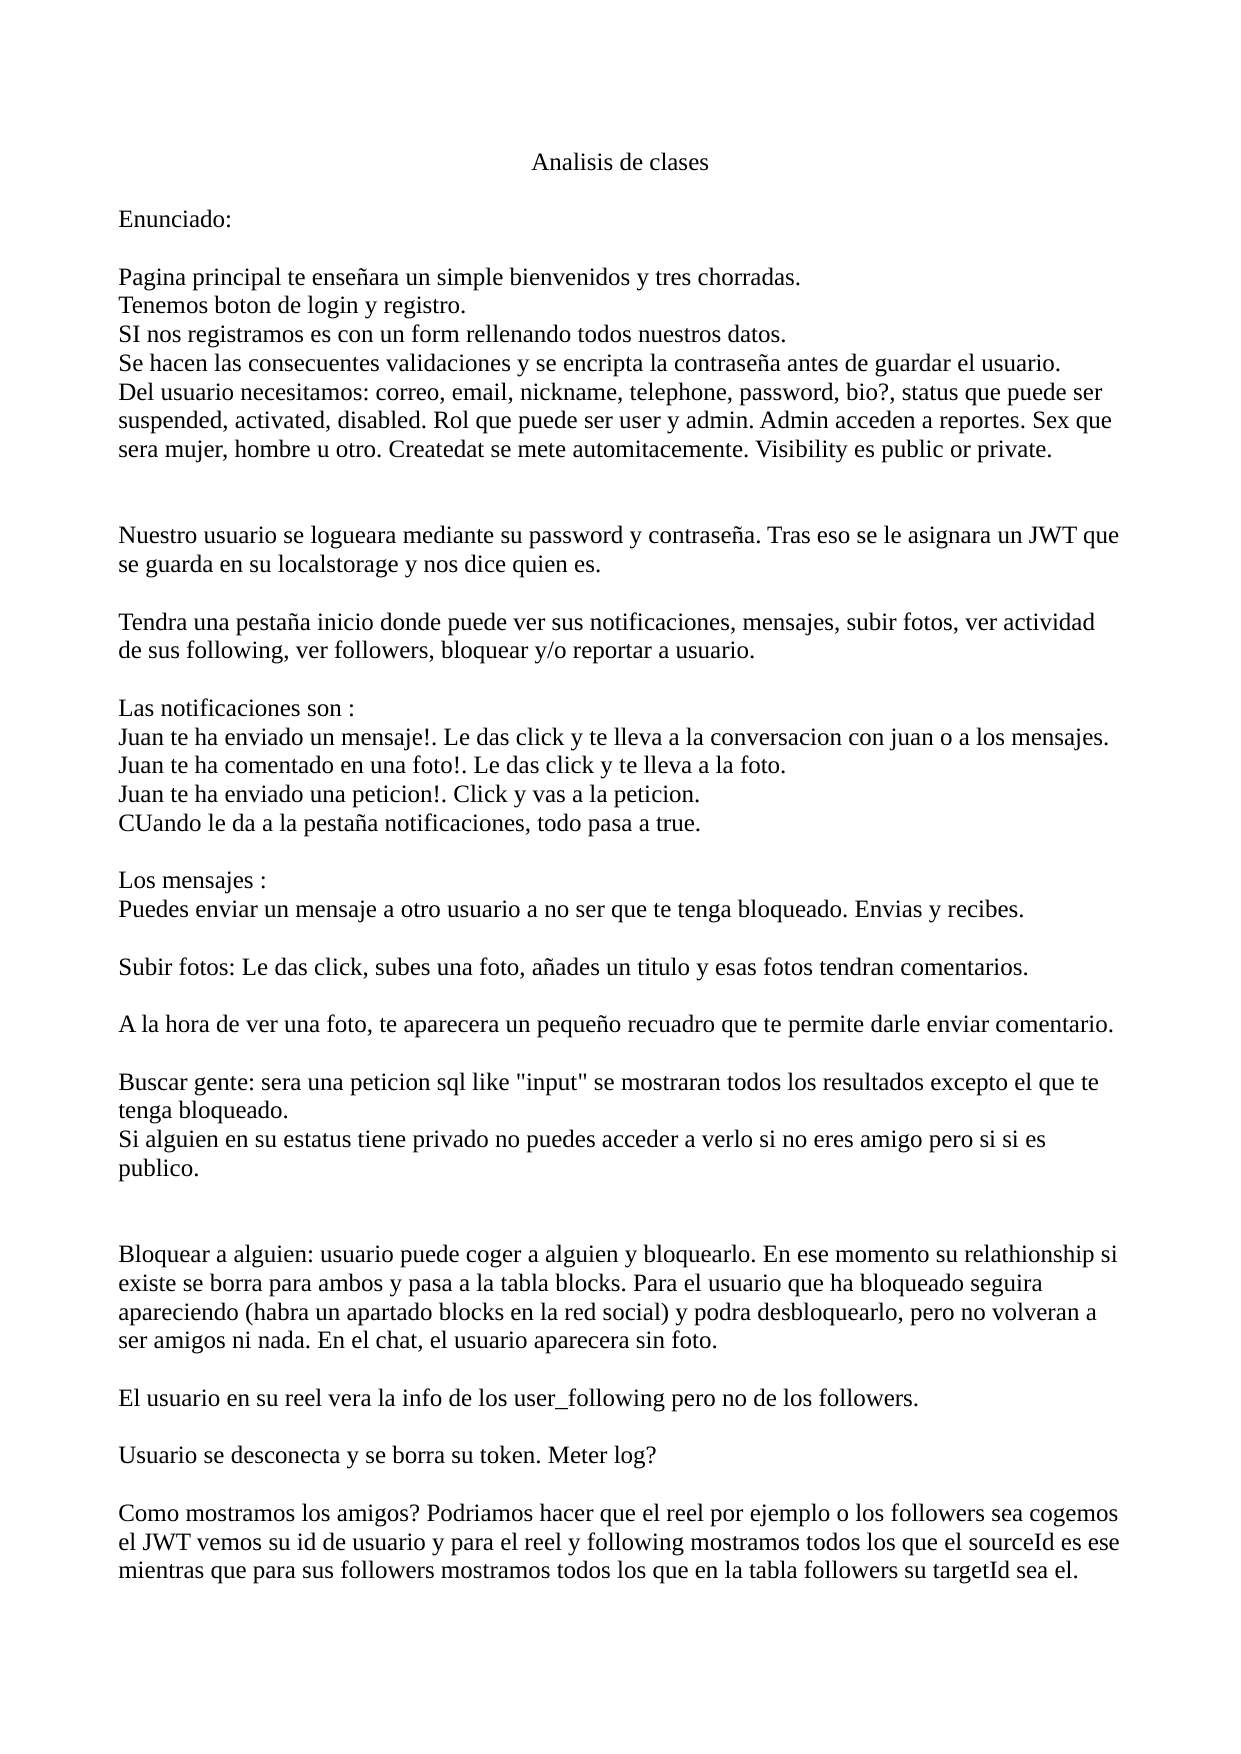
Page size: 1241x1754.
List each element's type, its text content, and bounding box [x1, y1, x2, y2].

text Si alguien en su estatus tiene privado no puedes acceder a verlo si no eres amigo pero si si es publico. [118, 1124, 1122, 1182]
text Buscar gente: sera una peticion sql like "input" se mostraran todos los resultados excepto el que te tenga bloqueado. [118, 1067, 1122, 1124]
text SI nos registramos es con un form rellenando todos nuestros datos. [118, 319, 1122, 348]
text A la hora de ver una foto, te aparecera un pequeño recuadro que te permite darle enviar comentario. [118, 1009, 1122, 1038]
text Tendra una pestaña inicio donde puede ver sus notificaciones, mensajes, subir fotos, ver actividad de sus following, ver followers, bloquear y/o reportar a usuario. [118, 607, 1122, 664]
text Juan te ha comentado en una foto!. Le das click y te lleva a la foto. [118, 751, 1122, 779]
text Pagina principal te enseñara un simple bienvenidos y tres chorradas. [118, 262, 1122, 291]
text Analisis de clases [118, 147, 1122, 176]
text El usuario en su reel vera la info de los user_following pero no de los followers. [118, 1383, 1122, 1412]
text Usuario se desconecta y se borra su token. Meter log? [118, 1441, 1122, 1469]
text Puedes enviar un mensaje a otro usuario a no ser que te tenga bloqueado. Envias y recibes. [118, 894, 1122, 923]
text Juan te ha enviado un mensaje!. Le das click y te lleva a la conversacion con juan o a los mensajes. [118, 722, 1122, 751]
text Nuestro usuario se logueara mediante su password y contraseña. Tras eso se le asignara un JWT que se guarda en su localstorage y nos dice quien es. [118, 521, 1122, 578]
text Se hacen las consecuentes validaciones y se encripta la contraseña antes de guardar el usuario. [118, 348, 1122, 377]
text Del usuario necesitamos: correo, email, nickname, telephone, password, bio?, status que puede ser suspended, activated, disabled. Rol que puede ser user y admin. Admin acceden a reportes. Sex que sera mujer, hombre u otro. Createdat se mete automitacemente. Visibility es public or private. [118, 377, 1122, 463]
text Los mensajes : [118, 866, 1122, 894]
text Juan te ha enviado una peticion!. Click y vas a la peticion. [118, 779, 1122, 808]
text Las notificaciones son : [118, 693, 1122, 722]
text CUando le da a la pestaña notificaciones, todo pasa a true. [118, 808, 1122, 837]
text Bloquear a alguien: usuario puede coger a alguien y bloquearlo. En ese momento su relathionship si existe se borra para ambos y pasa a la tabla blocks. Para el usuario que ha bloqueado seguira apareciendo (habra un apartado blocks en la red social) y podra desbloquearlo, pero no volveran a ser amigos ni nada. En el chat, el usuario aparecera sin foto. [118, 1239, 1122, 1354]
text Subir fotos: Le das click, subes una foto, añades un titulo y esas fotos tendran comentarios. [118, 952, 1122, 981]
text Enunciado: [118, 204, 1122, 233]
text Tenemos boton de login y registro. [118, 291, 1122, 319]
text Como mostramos los amigos? Podriamos hacer que el reel por ejemplo o los followers sea cogemos el JWT vemos su id de usuario y para el reel y following mostramos todos los que el sourceId es ese mientras que para sus followers mostramos todos los que en la tabla followers su targetId sea el. [118, 1498, 1122, 1584]
